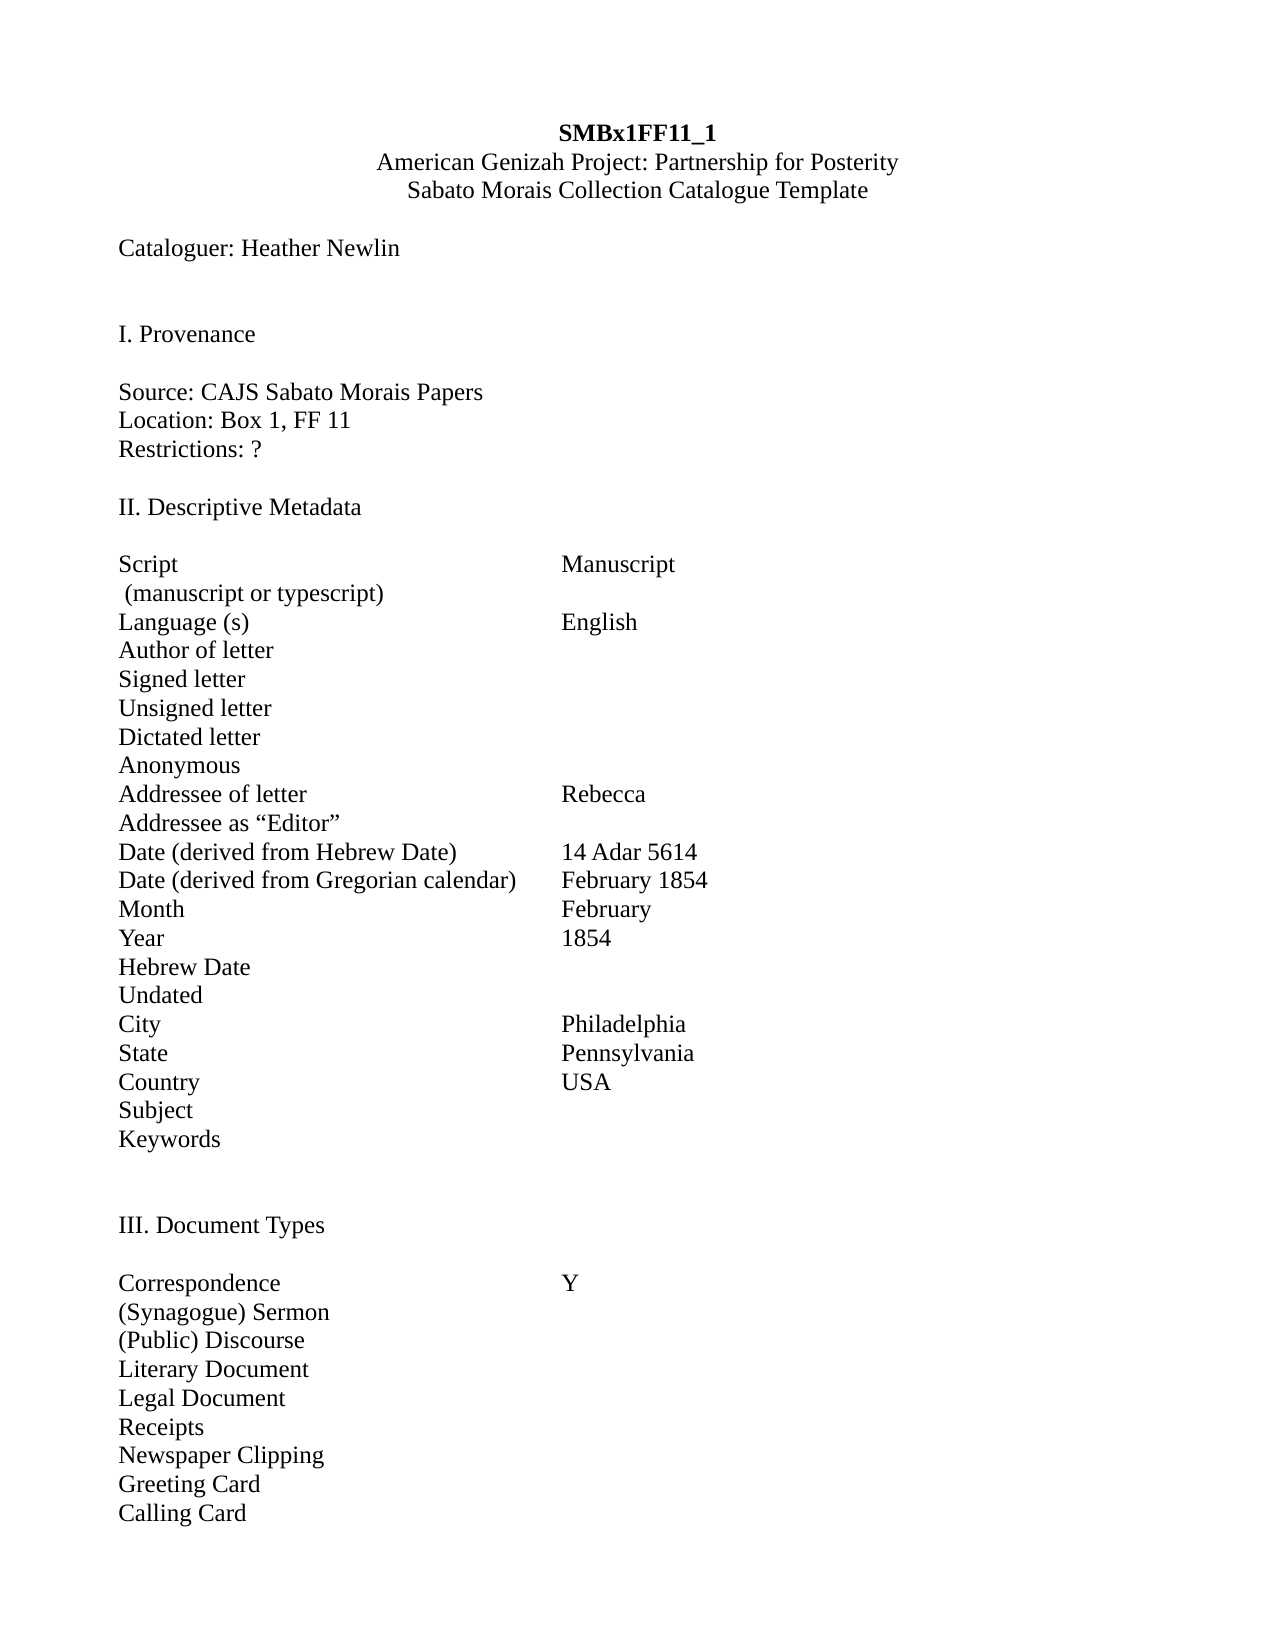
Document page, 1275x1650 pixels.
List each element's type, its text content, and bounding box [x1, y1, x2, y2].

text Keywords [118, 1124, 1157, 1153]
text Year 1854 [118, 923, 1157, 952]
text Location: Box 1, FF 11 [118, 406, 1157, 434]
text I. Provenance [118, 319, 1157, 348]
text Unsigned letter [118, 693, 1157, 722]
text (manuscript or typescript) [118, 578, 1157, 607]
text Date (derived from Hebrew Date) 14 Adar 5614 [118, 837, 1157, 866]
text Receipts [118, 1412, 1157, 1441]
text American Genizah Project: Partnership for Posterity [118, 147, 1157, 176]
text State Pennsylvania [118, 1038, 1157, 1067]
text Country USA [118, 1067, 1157, 1096]
text Addressee as “Editor” [118, 808, 1157, 837]
text Subject [118, 1096, 1157, 1124]
text Signed letter [118, 664, 1157, 693]
text Calling Card [118, 1498, 1157, 1527]
text Language (s) English [118, 607, 1157, 636]
text Legal Document [118, 1383, 1157, 1412]
text Anonymous [118, 751, 1157, 779]
text (Synagogue) Sermon [118, 1297, 1157, 1326]
text Month February [118, 894, 1157, 923]
text Dictated letter [118, 722, 1157, 751]
text Date (derived from Gregorian calendar) February 1854 [118, 866, 1157, 894]
text Addressee of letter Rebecca [118, 779, 1157, 808]
text SMBx1FF11_1 [118, 118, 1157, 147]
text Restrictions: ? [118, 434, 1157, 463]
text Cataloguer: Heather Newlin [118, 233, 1157, 262]
text Literary Document [118, 1354, 1157, 1383]
text Script Manuscript [118, 549, 1157, 578]
text City Philadelphia [118, 1009, 1157, 1038]
text Correspondence Y [118, 1268, 1157, 1297]
text II. Descriptive Metadata [118, 492, 1157, 521]
text Undated [118, 981, 1157, 1009]
text (Public) Discourse [118, 1326, 1157, 1354]
text Author of letter [118, 636, 1157, 664]
text III. Document Types [118, 1211, 1157, 1239]
text Source: CAJS Sabato Morais Papers [118, 377, 1157, 406]
text Sabato Morais Collection Catalogue Template [118, 176, 1157, 204]
text Greeting Card [118, 1469, 1157, 1498]
text Hebrew Date [118, 952, 1157, 981]
text Newspaper Clipping [118, 1441, 1157, 1469]
